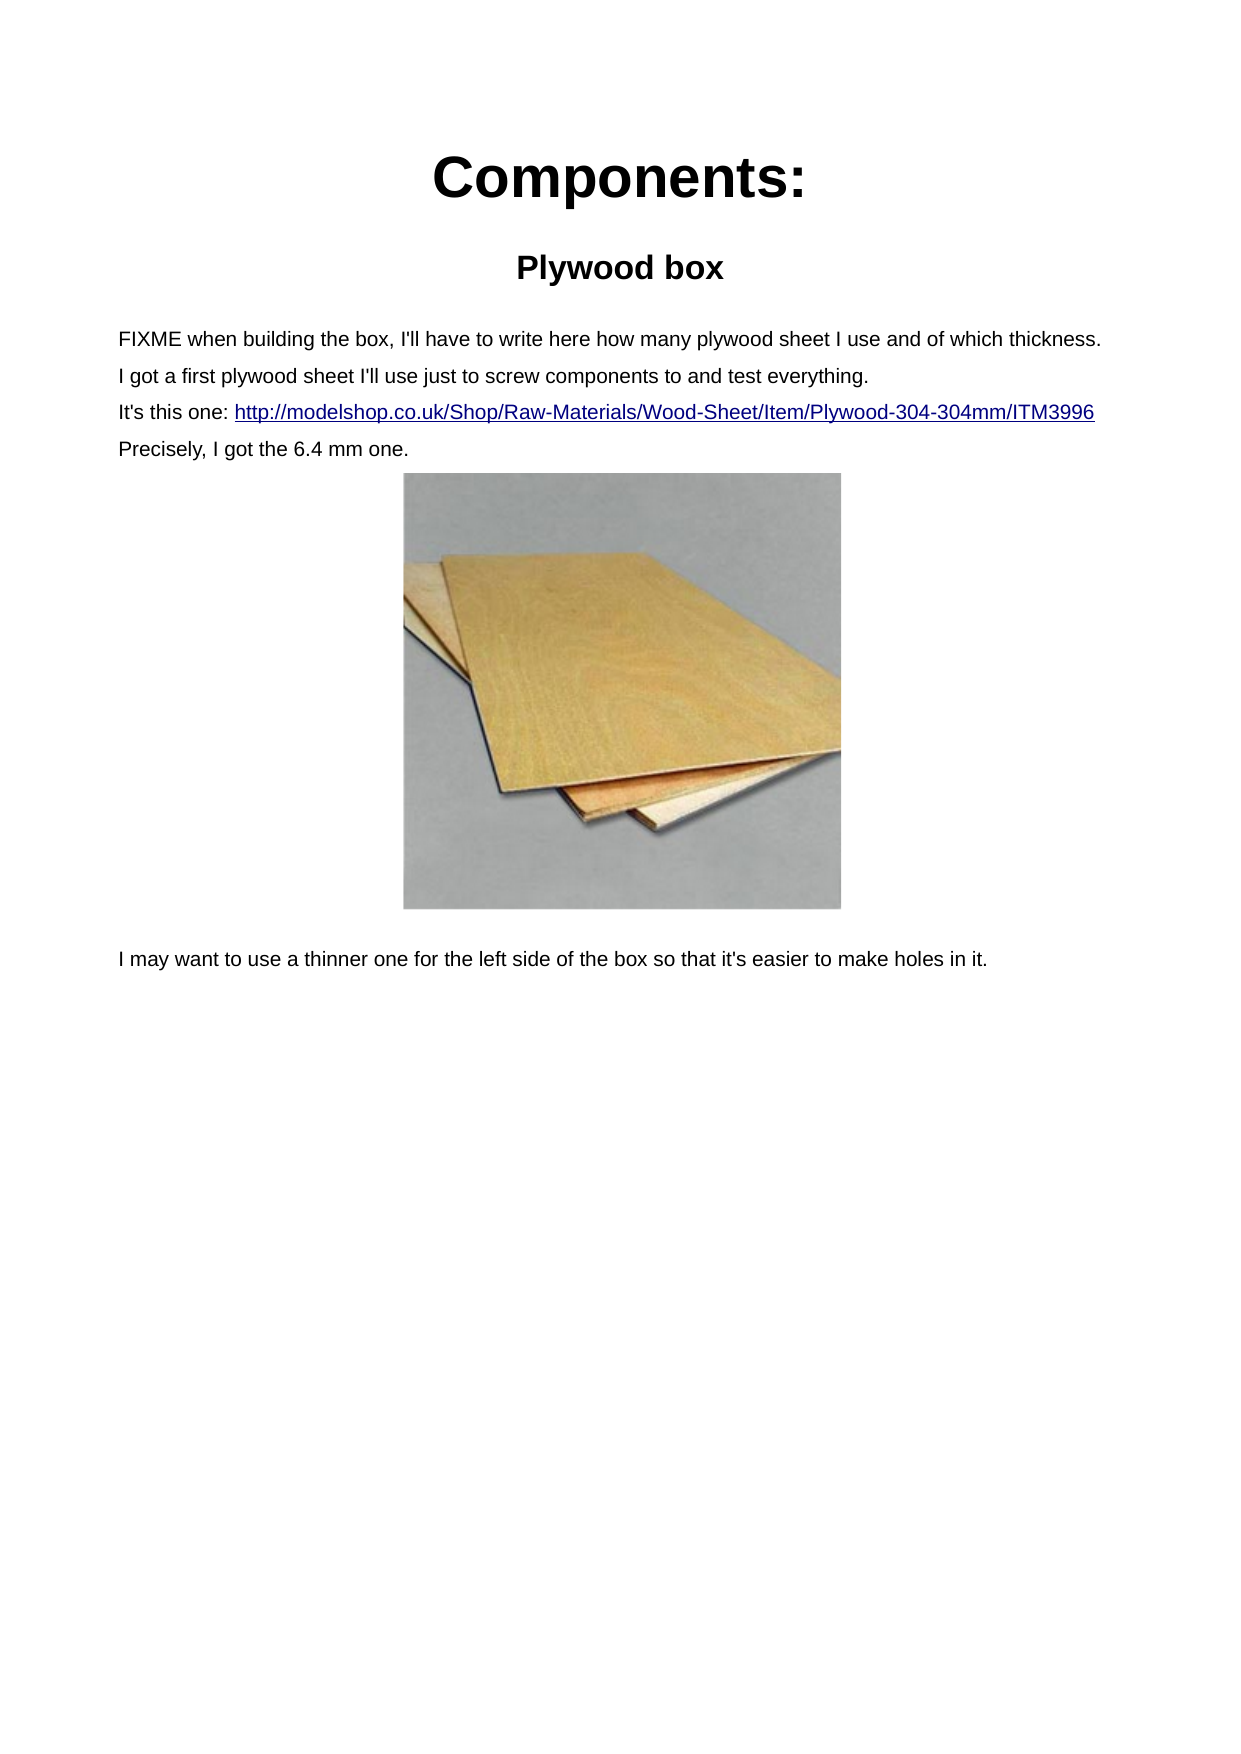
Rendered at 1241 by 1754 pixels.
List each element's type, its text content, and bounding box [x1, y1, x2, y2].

text I got a first plywood sheet I'll use just to screw components to and test everything. [118, 364, 1122, 388]
text It's this one: http://modelshop.co.uk/Shop/Raw-Materials/Wood-Sheet/Item/Plywood-304-304mm/ITM3996 [118, 400, 1122, 424]
text FIXME when building the box, I'll have to write here how many plywood sheet I use and of which thickness. [118, 327, 1122, 351]
title Plywood box [118, 248, 1122, 315]
text I may want to use a thinner one for the left side of the box so that it's easier to make holes in it. [118, 947, 1122, 971]
text Precisely, I got the 6.4 mm one. [118, 437, 1122, 461]
title Components: [118, 143, 1122, 210]
picture [399, 473, 842, 911]
